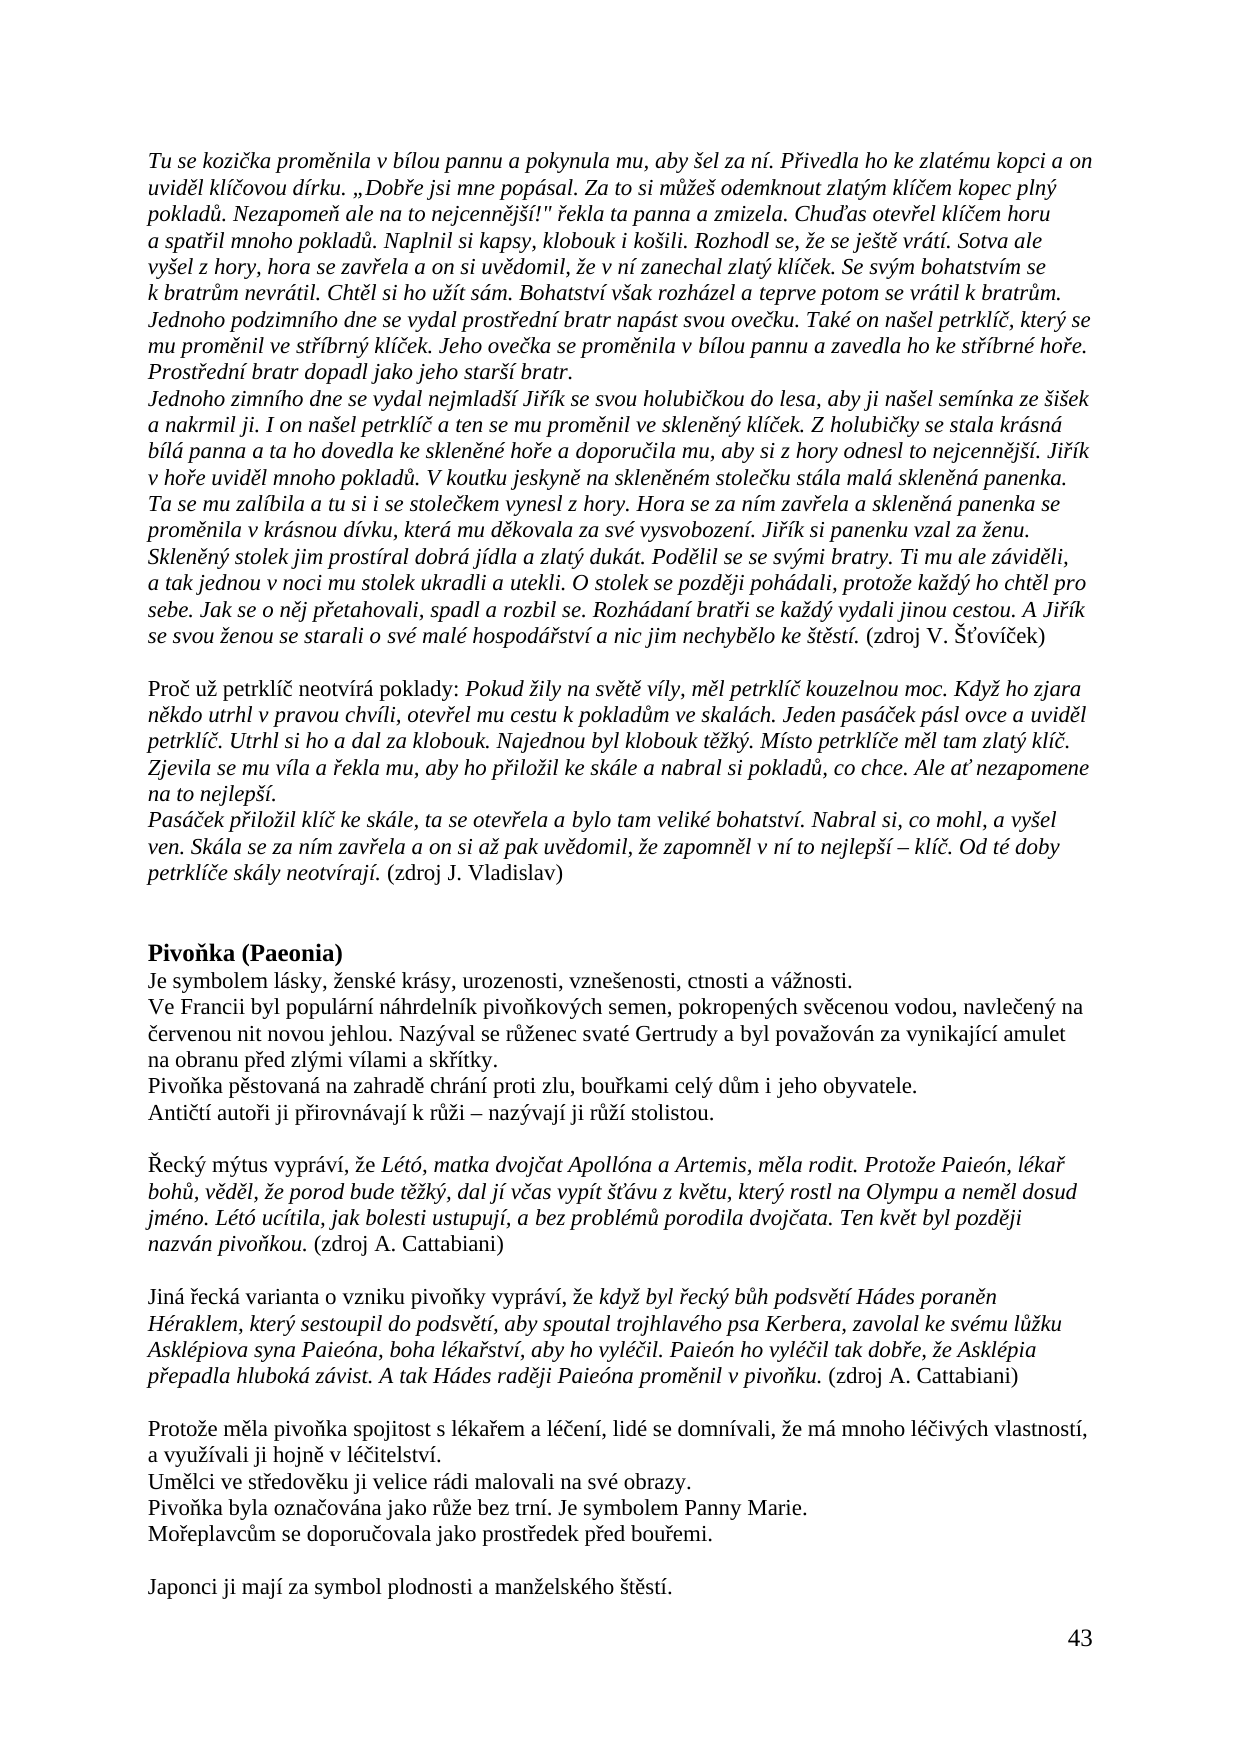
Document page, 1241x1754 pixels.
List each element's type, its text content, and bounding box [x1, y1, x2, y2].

text Ve Francii byl populární náhrdelník pivoňkových semen, pokropených svěcenou vodou, navlečený na červenou nit novou jehlou. Nazýval se růženec svaté Gertrudy a byl považován za vynikající amulet na obranu před zlými vílami a skřítky. [148, 993, 1093, 1072]
text Umělci ve středověku ji velice rádi malovali na své obrazy. [148, 1468, 1093, 1494]
text Mořeplavcům se doporučovala jako prostředek před bouřemi. [148, 1520, 1093, 1547]
text Proč už petrklíč neotvírá poklady: Pokud žily na světě víly, měl petrklíč kouzelnou moc. Když ho zjara někdo utrhl v pravou chvíli, otevřel mu cestu k pokladům ve skalách. Jeden pasáček pásl ovce a uviděl petrklíč. Utrhl si ho a dal za klobouk. Najednou byl klobouk těžký. Místo petrklíče měl tam zlatý klíč. Zjevila se mu víla a řekla mu, aby ho přiložil ke skále a nabral si pokladů, co chce. Ale ať nezapomene na to nejlepší. [148, 675, 1093, 806]
text Pivoňka pěstovaná na zahradě chrání proti zlu, bouřkami celý dům i jeho obyvatele. [148, 1072, 1093, 1099]
text Tu se kozička proměnila v bílou pannu a pokynula mu, aby šel za ní. Přivedla ho ke zlatému kopci a on uviděl klíčovou dírku. „Dobře jsi mne popásal. Za to si můžeš odemknout zlatým klíčem kopec plný pokladů. Nezapomeň ale na to nejcennější!" řekla ta panna a zmizela. Chuďas otevřel klíčem horu a spatřil mnoho pokladů. Naplnil si kapsy, klobouk i košili. Rozhodl se, že se ještě vrátí. Sotva ale vyšel z hory, hora se zavřela a on si uvědomil, že v ní zanechal zlatý klíček. Se svým bohatstvím se k bratrům nevrátil. Chtěl si ho užít sám. Bohatství však rozházel a teprve potom se vrátil k bratrům. [148, 148, 1093, 306]
text Jednoho zimního dne se vydal nejmladší Jiřík se svou holubičkou do lesa, aby ji našel semínka ze šišek a nakrmil ji. I on našel petrklíč a ten se mu proměnil ve skleněný klíček. Z holubičky se stala krásná bílá panna a ta ho dovedla ke skleněné hoře a doporučila mu, aby si z hory odnesl to nejcennější. Jiřík v hoře uviděl mnoho pokladů. V koutku jeskyně na skleněném stolečku stála malá skleněná panenka. Ta se mu zalíbila a tu si i se stolečkem vynesl z hory. Hora se za ním zavřela a skleněná panenka se proměnila v krásnou dívku, která mu děkovala za své vysvobození. Jiřík si panenku vzal za ženu. Skleněný stolek jim prostíral dobrá jídla a zlatý dukát. Podělil se se svými bratry. Ti mu ale záviděli, a tak jednou v noci mu stolek ukradli a utekli. O stolek se později pohádali, protože každý ho chtěl pro sebe. Jak se o něj přetahovali, spadl a rozbil se. Rozhádaní bratři se každý vydali jinou cestou. A Jiřík se svou ženou se starali o své malé hospodářství a nic jim nechybělo ke štěstí. (zdroj V. Šťovíček) [148, 385, 1093, 648]
text Pasáček přiložil klíč ke skále, ta se otevřela a bylo tam veliké bohatství. Nabral si, co mohl, a vyšel ven. Skála se za ním zavřela a on si až pak uvědomil, že zapomněl v ní to nejlepší – klíč. Od té doby petrklíče skály neotvírají. (zdroj J. Vladislav) [148, 806, 1093, 886]
text Pivoňka (Paeonia) [148, 938, 1093, 967]
text Řecký mýtus vypráví, že Létó, matka dvojčat Apollóna a Artemis, měla rodit. Protože Paieón, lékař bohů, věděl, že porod bude těžký, dal jí včas vypít šťávu z květu, který rostl na Olympu a neměl dosud jméno. Létó ucítila, jak bolesti ustupují, a bez problémů porodila dvojčata. Ten květ byl později nazván pivoňkou. (zdroj A. Cattabiani) [148, 1151, 1093, 1257]
text Je symbolem lásky, ženské krásy, urozenosti, vznešenosti, ctnosti a vážnosti. [148, 967, 1093, 993]
text Jednoho podzimního dne se vydal prostřední bratr napást svou ovečku. Také on našel petrklíč, který se mu proměnil ve stříbrný klíček. Jeho ovečka se proměnila v bílou pannu a zavedla ho ke stříbrné hoře. Prostřední bratr dopadl jako jeho starší bratr. [148, 306, 1093, 385]
text Pivoňka byla označována jako růže bez trní. Je symbolem Panny Marie. [148, 1494, 1093, 1520]
text Protože měla pivoňka spojitost s lékařem a léčení, lidé se domnívali, že má mnoho léčivých vlastností, a využívali ji hojně v léčitelství. [148, 1415, 1093, 1468]
text Antičtí autoři ji přirovnávají k růži – nazývají ji růží stolistou. [148, 1099, 1093, 1125]
text Jiná řecká varianta o vzniku pivoňky vypráví, že když byl řecký bůh podsvětí Hádes poraněn Héraklem, který sestoupil do podsvětí, aby spoutal trojhlavého psa Kerbera, zavolal ke svému lůžku Asklépiova syna Paieóna, boha lékařství, aby ho vyléčil. Paieón ho vyléčil tak dobře, že Asklépia přepadla hluboká závist. A tak Hádes raději Paieóna proměnil v pivoňku. (zdroj A. Cattabiani) [148, 1283, 1093, 1389]
text Japonci ji mají za symbol plodnosti a manželského štěstí. [148, 1573, 1093, 1599]
